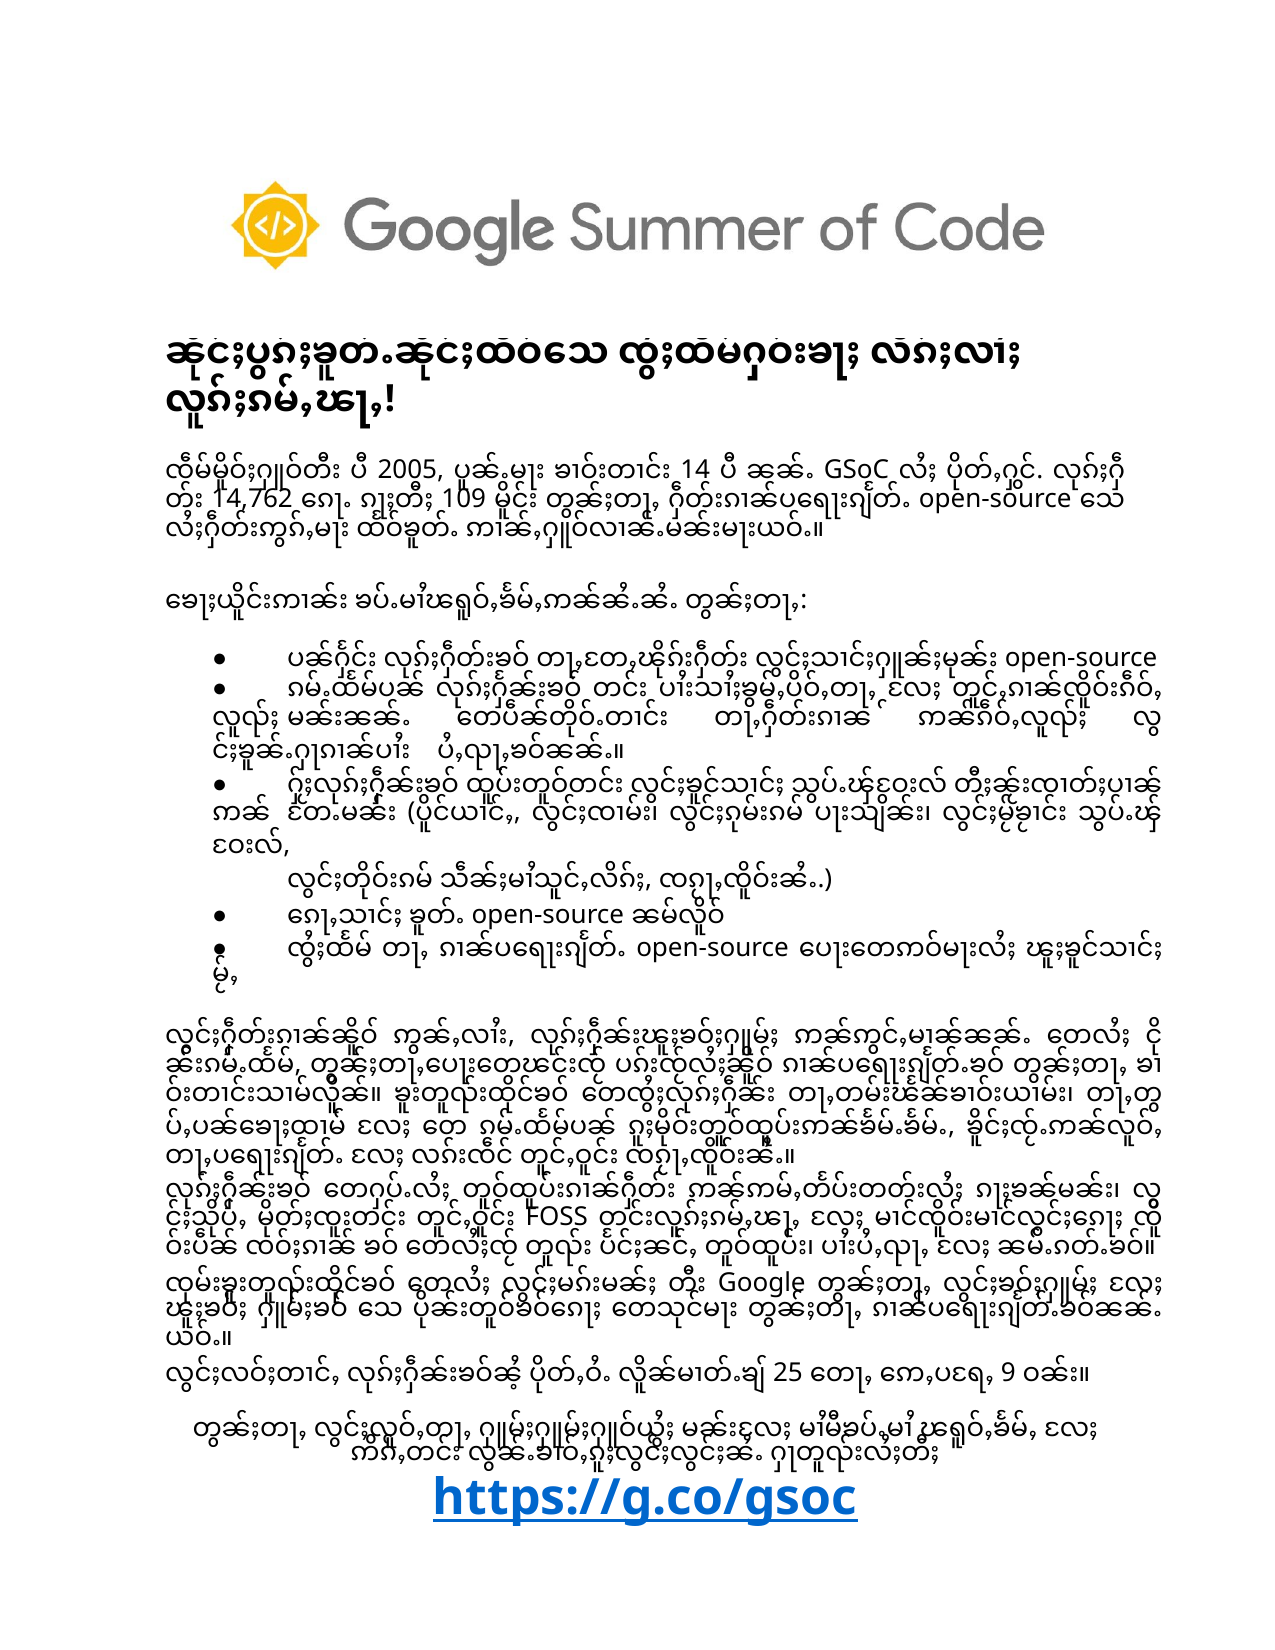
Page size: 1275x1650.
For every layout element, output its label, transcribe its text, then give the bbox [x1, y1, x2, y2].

list ပၼ်ႁႅင်း လုၵ်ႈႁဵတ်းၶဝ် တႃႇတႄႇၽိုၵ်းႁဵတ်း လွင်ႈသၢင်ႈႁူၼ်ႈမုၼ်း open-source [212, 641, 1162, 673]
list ၵမ်ႉထႅမ်ပၼ် လုၵ်ႈႁႅၼ်းၶဝ် တင်း ပၢႆးသၢႆႈၶွမ်ႇပိဝ်ႇတႃႇ လႄႈ တူင်ႇၵၢၼ်ၸိူဝ်းၵဵဝ်ႇလူၺ်ႈ မၼ်းၼၼ်ႉ တေပဵၼ်တိုဝ်ႉတၢင်း တႃႇႁဵတ်းၵၢၼ် ဢၼ်ၵဵဝ်ႇလူၺ်ႈ လွင်ႈၶူၼ်ႉႁႃၵၢၼ်ပၢႆး ပႆႇၺႃႇၶဝ်ၼၼ်ႉ။ [212, 673, 1162, 769]
text ၸုမ်းၶူးတူၺ်းထိုင်ၶဝ် တေလႆႈ လွင်ႈမၵ်းမၼ်ႈ တီး Google တွၼ်ႈတႃႇ လွင်ႈၶဝ်ႈႁူမ်ႈ လႄႈ ၽူႈၶဝ်ႈ ႁူမ်ႈၶဝ် သေ ပိုၼ်းတူဝ်ၶဝ်ၵေႃႈ တေသုင်မႃး တွၼ်ႈတႃႇ ၵၢၼ်ပရေႃးၵျႅတ်ႉၶဝ်ၼၼ်ႉယဝ်ႉ။ [165, 1265, 1162, 1356]
text တွၼ်ႈတႃႇ လွင်ႈလူဝ်ႇတႃႇ ႁူမ်ႈႁူမ်ႈႁူဝ်ယွႆႈ မၼ်းလႄႈ မၢႆမီၶပ်ႉမၢႆ ၽရူဝ်ႇၶႅမ်ႇ လႄႈ ဢိၵ်ႇတင်း လွၼ်ႉၶၢဝ်ႇၵူႈလွင်ႈလွင်ႈၼႆႉ ႁႃတူၺ်းလႆႈတီႈ https://g.co/gsoc [165, 1414, 1125, 1529]
list ၸွႆႈထႅမ် တႃႇ ၵၢၼ်ပရေႃးၵျႅတ်ႉ open-source ပေႃးတေဢဝ်မႃးလႆႈ ၽူႈၶူင်သၢင်ႈမႂ်ႇ [212, 930, 1162, 992]
text လုၵ်ႈႁဵၼ်းၶဝ် တေႁပ်ႉလႆႈ တူဝ်ထူပ်းၵၢၼ်ႁဵတ်း ဢၼ်ဢမ်ႇတႅပ်းတတ်းလႆႈ ၵႃႈၶၼ်မၼ်း၊ လွင်ႈသိုပ်ႇ မိုတ်ႈၸူးတင်း တူင်ႇဝူင်း FOSS တင်းလူၵ်ႈၵမ်ႇၽႃႇ လႄႈ မၢင်ၸိူဝ်းမၢင်လွင်ႈၵေႃႈ ၸိူဝ်းပဵၼ် ၸဝ်ႈၵၢၼ် ၶဝ် တေလႆႈၸႂ် တူၺ်း ပႅင်ႈၼင်ႇ တူဝ်ထူပ်း၊ ပၢႆးပႆႇၺႃႇ လႄႈ ၼမ်ႉၵတ်ႉၶဝ်။ [165, 1174, 1162, 1265]
text ၸဵမ်မိူဝ်ႈႁူဝ်တီး ပီ 2005, ပူၼ်ႉမႃး ၶၢဝ်းတၢင်း 14 ပီ ၼၼ်ႉ GSoC လႆႈ ပိုတ်ႇႁွင်. လုၵ်ႈႁဵတ်း 14,762 ၵေႃႉ ၵႃႈတီႈ 109 မိူင်း တွၼ်ႈတႃႇ ႁဵတ်းၵၢၼ်ပရေႃးၵျႅတ်ႉ open-source သေ လႆႈႁဵတ်းဢွၵ်ႇမႃး ထႅဝ်ၶူတ်ႉ ဢၢၼ်ႇႁူဝ်လၢၼ်ႉမၼ်းမႃးယဝ်ႉ။ [165, 452, 1125, 547]
text လွင်ႈလဝ်ႈတၢင်ႇ လုၵ်ႈႁဵၼ်းၶဝ်ၼႆ့ ပိုတ်ႇဝႆႉ လိူၼ်မၢတ်ႉၶျ် 25 တေႃႇ ဢေႇပရႄႇ 9 ဝၼ်း။ [165, 1356, 1162, 1388]
text ၶေႃႈယိူင်းဢၢၼ်း ၶပ်ႉမၢႆၽရူဝ်ႇၶႅမ်ႇဢၼ်ၼႆႉၼႆႉ တွၼ်ႈတႃႇ: [165, 583, 1125, 615]
text ၼိုင်ႈပွၵ်ႈၶူတ်ႉၼိုင်ႈထႅဝ်သေ ၸွႆႈထႅမ်ႁဝ်းၶႃႈ လႅၵ်ႈလၢႆႈလူၵ်ႈၵမ်ႇၽႃႇ! [165, 112, 1125, 427]
picture [166, 112, 1109, 338]
text လွင်ႈႁဵတ်းၵၢၼ်ၼိူဝ် ဢွၼ်ႇလၢႆး, လုၵ်ႈႁဵၼ်းၽူႈၶဝ်ႈႁူမ်ႈ ဢၼ်ဢွင်ႇမၢၼ်ၼၼ်ႉ တေလႆႈ ငိုၼ်းၵမ်ႉထႅမ်, တွၼ်ႈတႃႇပေႃးတေၽင်းၸႂ် ပၵ်းၸႂ်လႆႈၼိူဝ် ၵၢၼ်ပရေႃးၵျႅတ်ႉၶဝ် တွၼ်ႈတႃႇ ၶၢဝ်းတၢင်းသၢမ်လိူၼ်။ ၶူးတူၺ်းထိုင်ၶဝ် တေၸွႆႈလုၵ်ႈႁဵၼ်း တႃႇတမ်းၽႅၼ်ၶၢဝ်းယၢမ်း၊ တႃႇတွပ်ႇပၼ်ၶေႃႈထၢမ် လႄႈ တေ ၵမ်ႉထႅမ်ပၼ် ၵူႈမိုဝ်းတူဝ်ထူပ်းဢၼ်ၶႅမ်ႉၶႅမ်ႉ, ၶိူင်ႈၸႂ်ႉဢၼ်လူဝ်ႇတႃႇပရေႃးၵျႅတ်ႉ လႄႈ လၵ်းၸဵင် တူင်ႇဝူင်း ၸၵႂႃႇၸိူဝ်းၼႆႉ။ [165, 1017, 1162, 1174]
list ၵေႃႇသၢင်ႈ ၶူတ်ႉ open-source ၼမ်လိူဝ် [212, 898, 1162, 930]
list ႁႂ်ႈလုၵ်ႈႁဵၼ်းၶဝ် ထူပ်းတူဝ်တင်း လွင်ႈၶူင်သၢင်ႈ သွပ်ႉၾ်ဝႄးလ် တီႈၼႂ်းၸၢတ်ႈပၢၼ် ဢၼ် တႄႉမၼ်း (ပိူင်ယၢင်ႇ, လွင်ႈၸၢမ်း၊ လွင်ႈၵုမ်းၵမ် ပႃးသျိၼ်း၊ လွင်ႈမႂ်ၶႂၢင်း သွပ်ႉၾ်ဝႄးလ်, လွင်ႈတိုဝ်းၵမ် သဵၼ်ႈမၢႆသူင်ႇလိၵ်ႈ, ၸၵႂႃႇၸိူဝ်းၼႆႉ.) [212, 769, 1162, 898]
